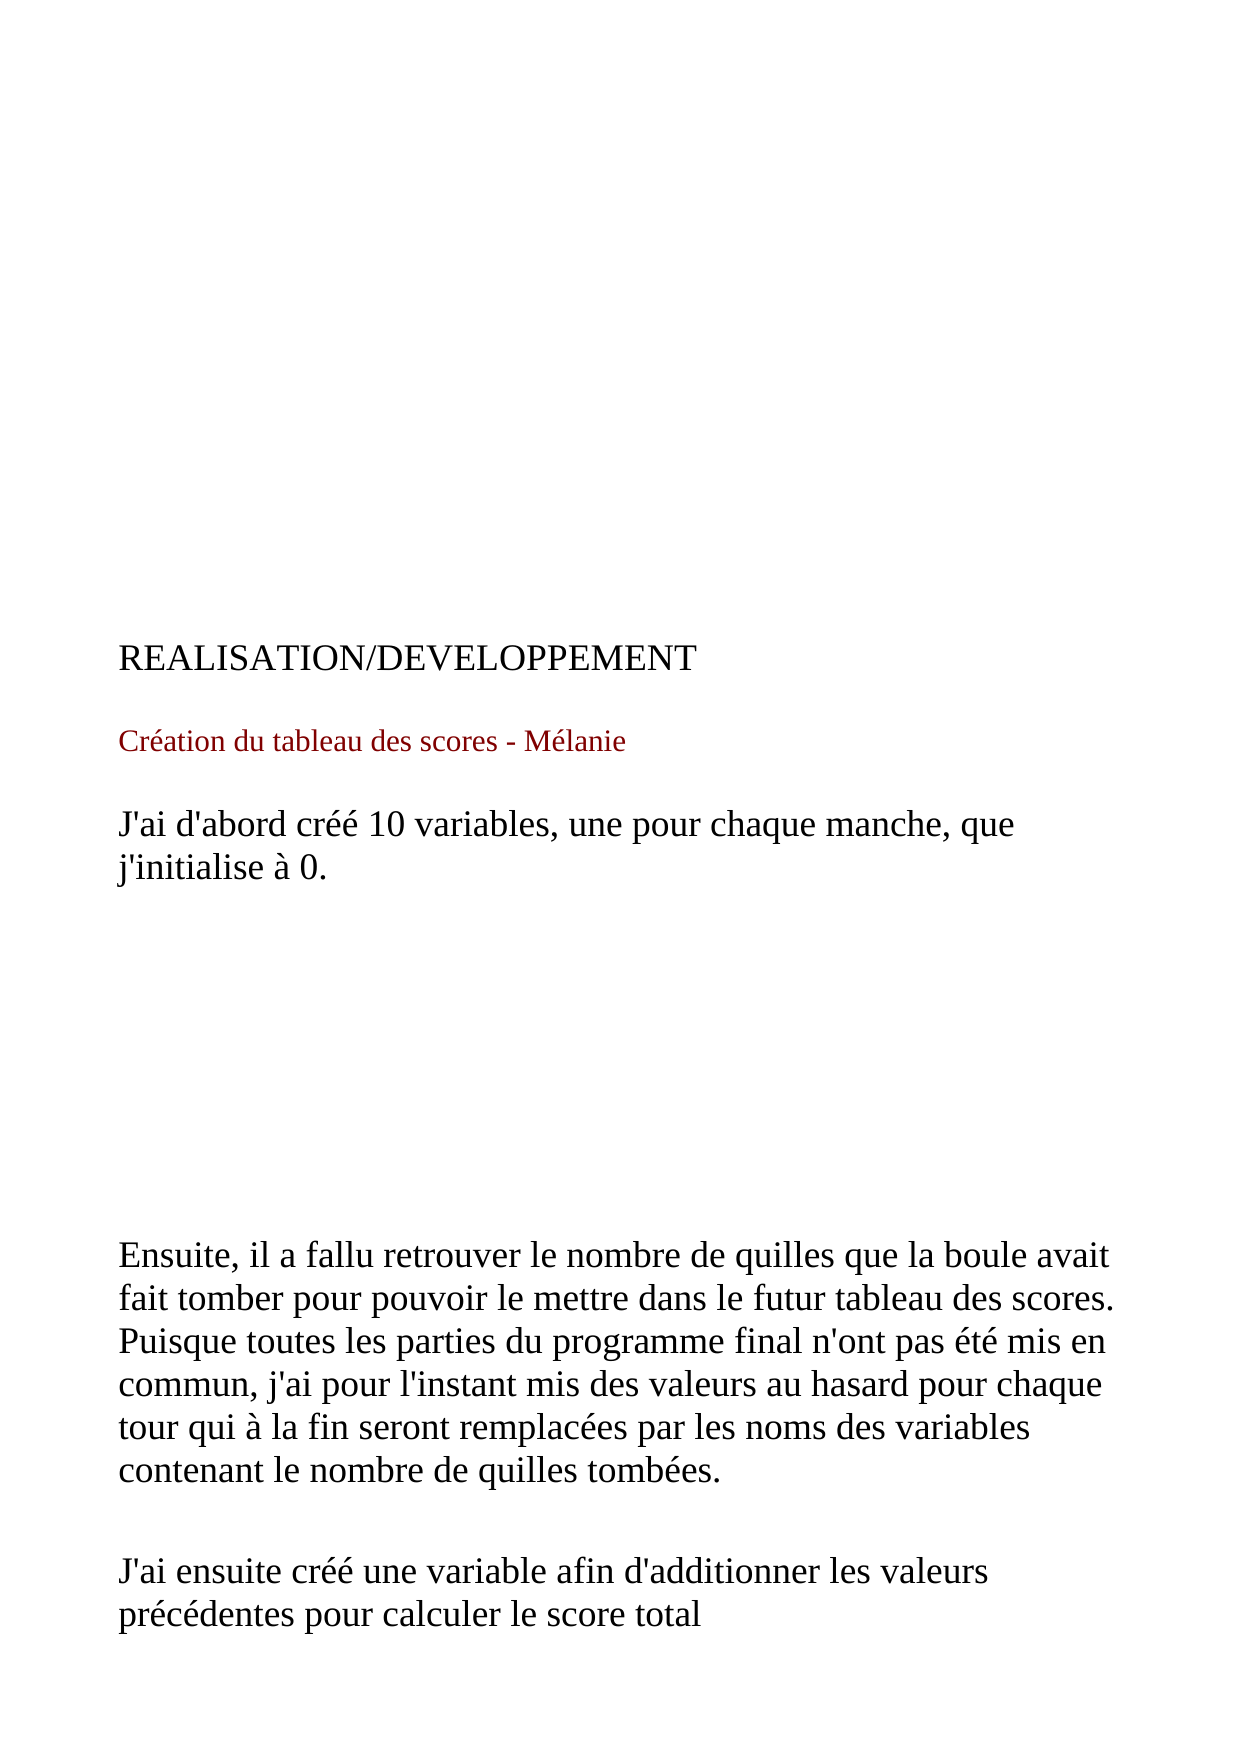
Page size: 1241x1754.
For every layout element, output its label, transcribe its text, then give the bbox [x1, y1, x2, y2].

text J'ai d'abord créé 10 variables, une pour chaque manche, que j'initialise à 0. [118, 801, 1122, 887]
text J'ai ensuite créé une variable afin d'additionner les valeurs précédentes pour calculer le score total [118, 1548, 1122, 1635]
text Ensuite, il a fallu retrouver le nombre de quilles que la boule avait fait tomber pour pouvoir le mettre dans le futur tableau des scores. Puisque toutes les parties du programme final n'ont pas été mis en commun, j'ai pour l'instant mis des valeurs au hasard pour chaque tour qui à la fin seront remplacées par les noms des variables contenant le nombre de quilles tombées. [118, 1232, 1122, 1491]
text Création du tableau des scores - Mélanie [118, 722, 1122, 758]
text REALISATION/DEVELOPPEMENT [118, 636, 1122, 679]
